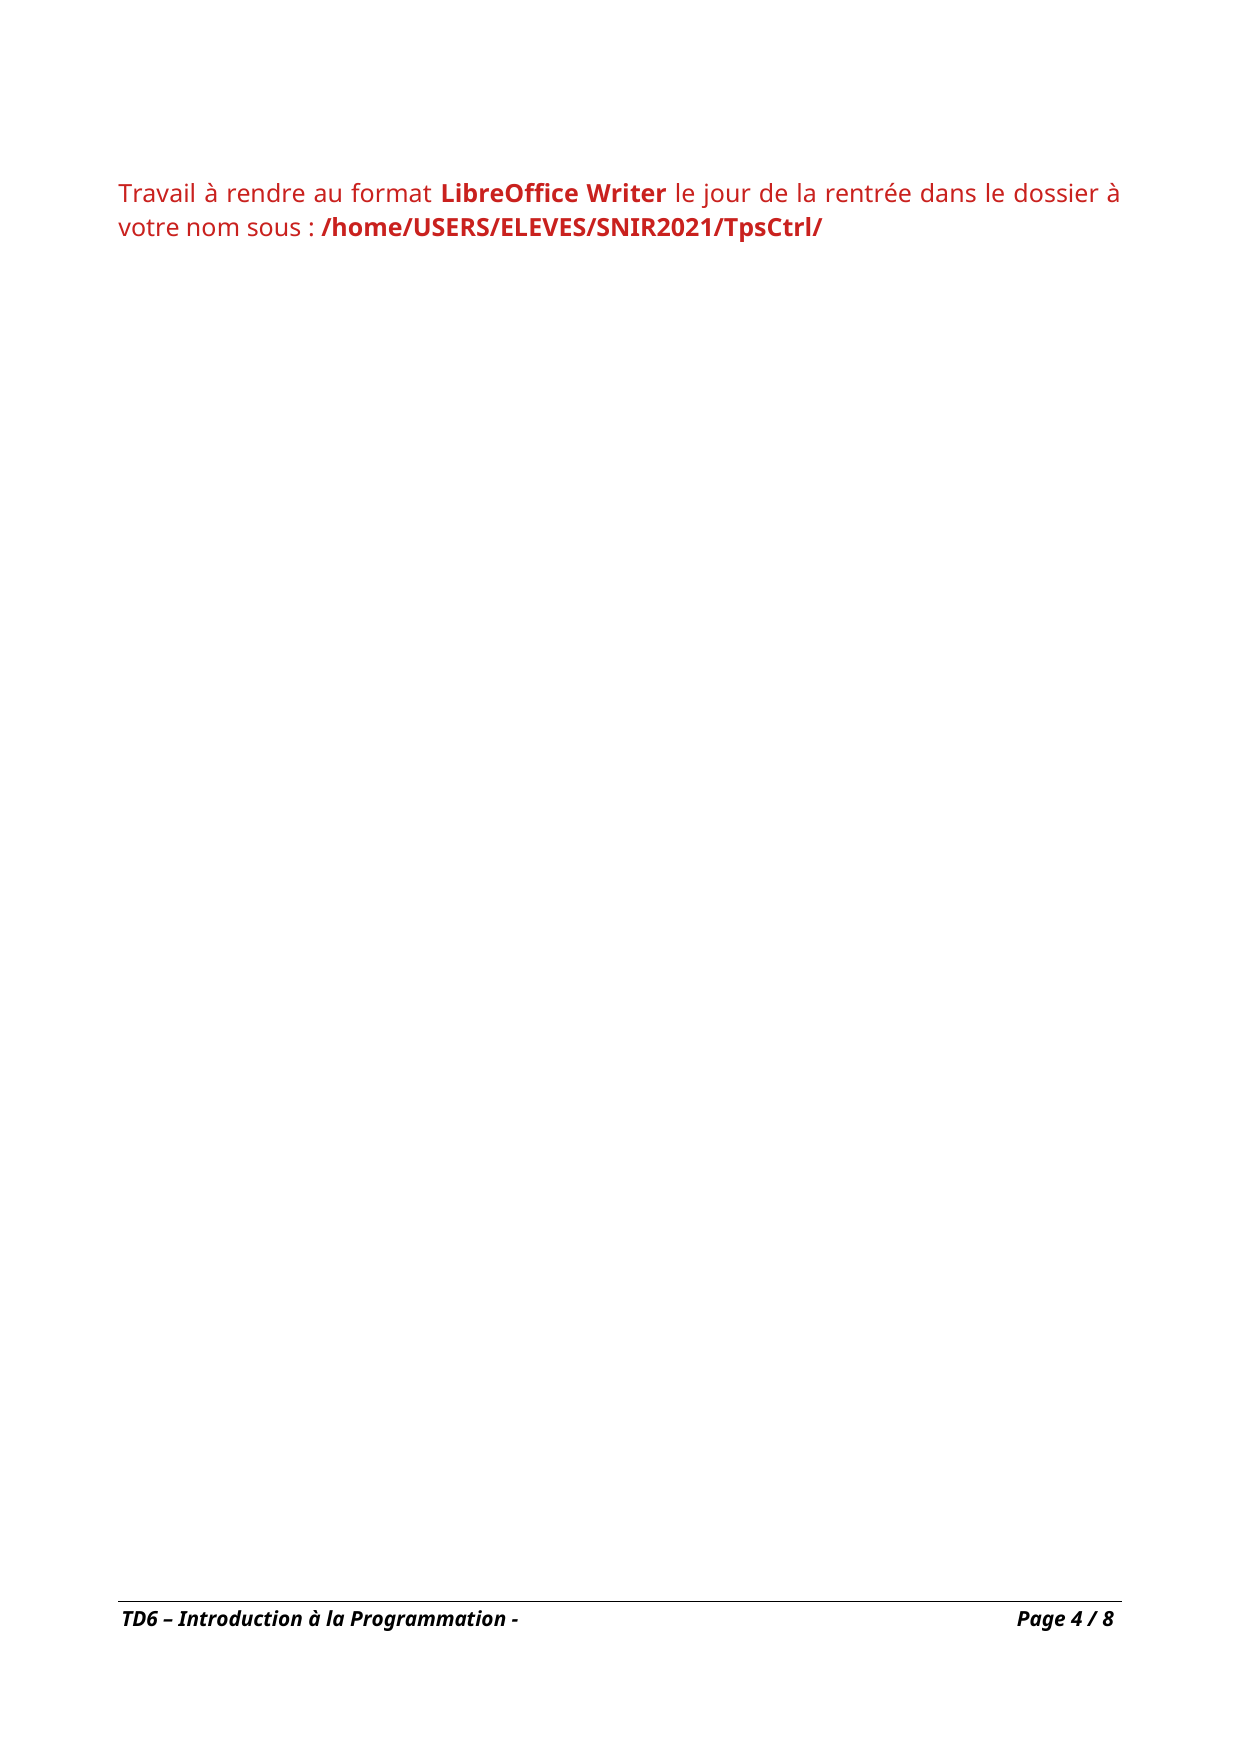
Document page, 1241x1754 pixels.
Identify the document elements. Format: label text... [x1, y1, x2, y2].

text Travail à rendre au format LibreOffice Writer le jour de la rentrée dans le dossier à votre nom sous : /home/USERS/ELEVES/SNIR2021/TpsCtrl/ [118, 176, 1122, 244]
